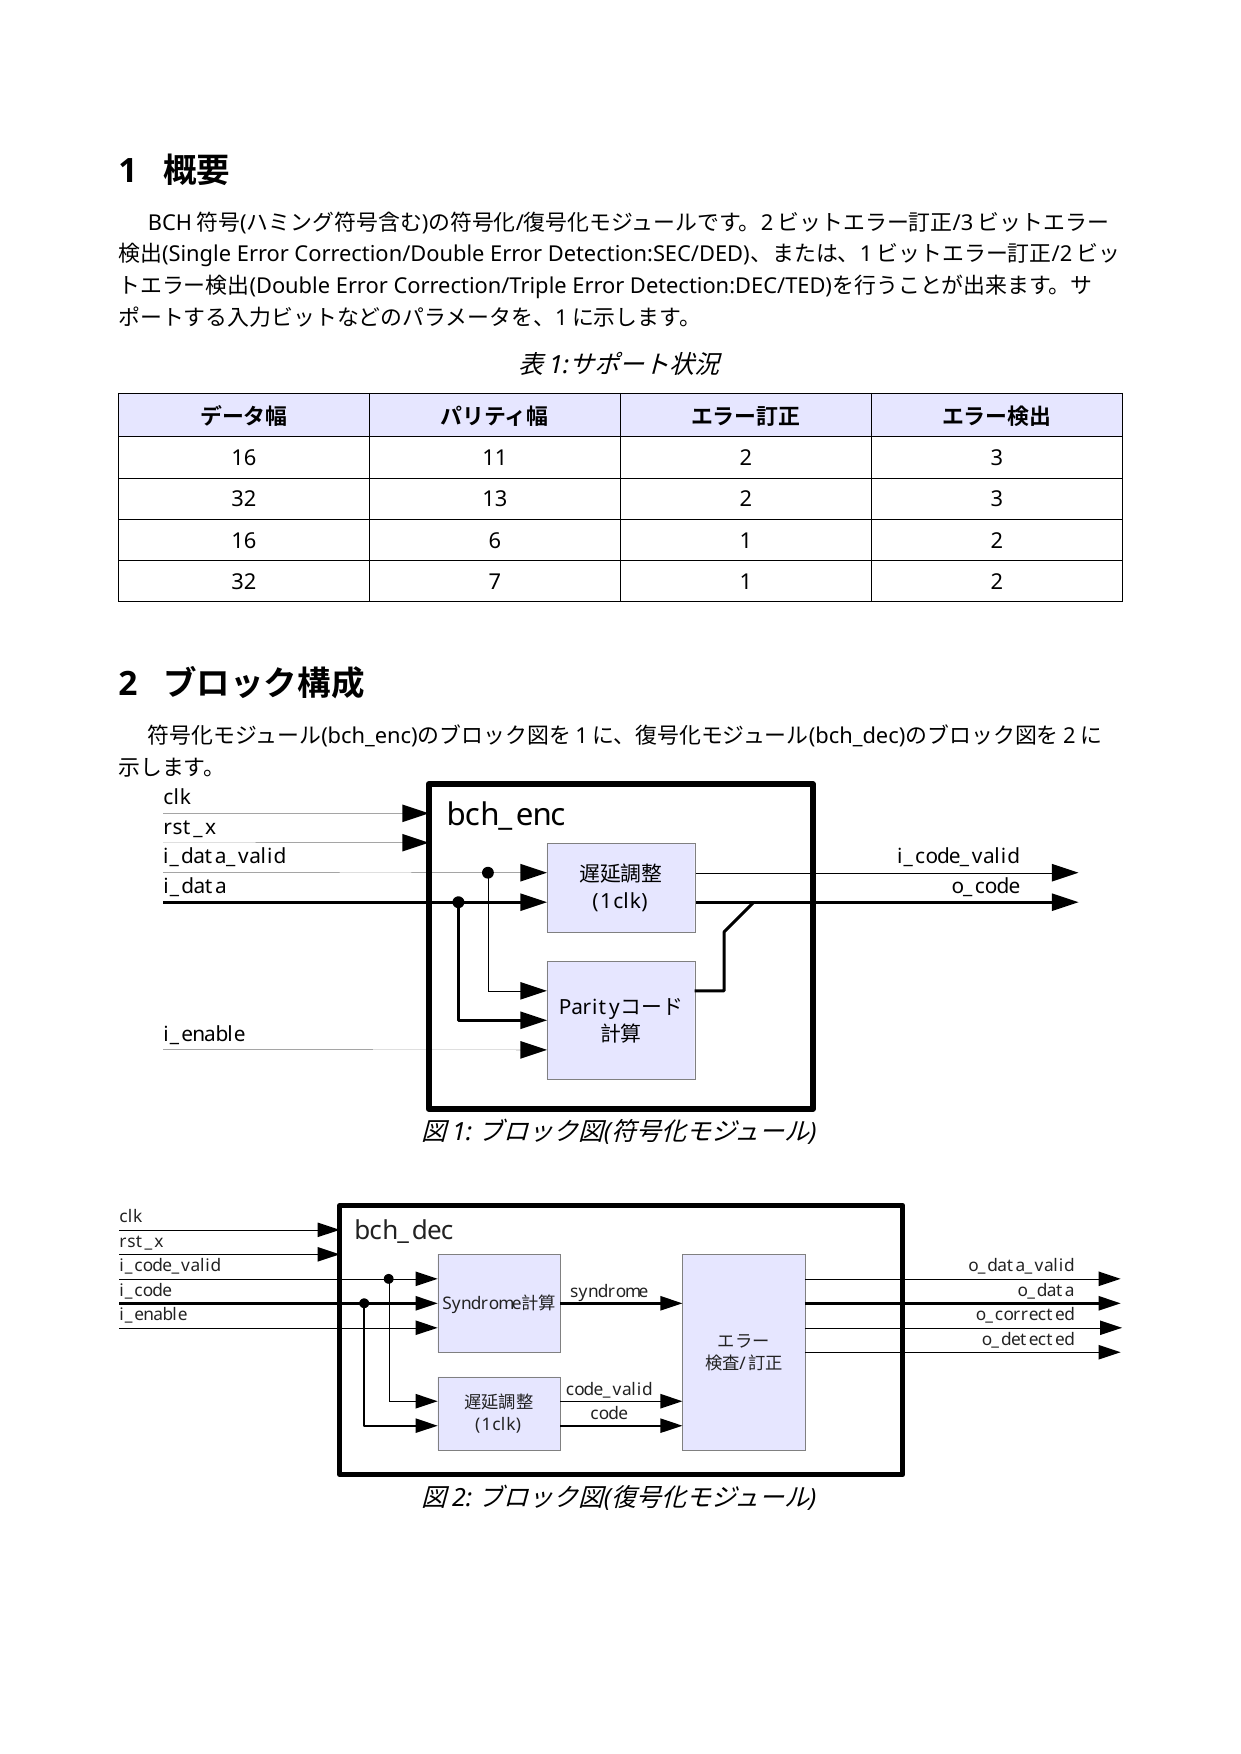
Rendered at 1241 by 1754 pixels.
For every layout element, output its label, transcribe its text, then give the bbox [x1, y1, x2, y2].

table_cell 7 [370, 561, 620, 601]
text 図 1: ブロック図(符号化モジュール) [162, 794, 1078, 1148]
table_cell 16 [119, 437, 369, 477]
table_cell 1 [621, 561, 871, 601]
table_cell 11 [370, 437, 620, 477]
subtitle ブロック構成 [118, 656, 1122, 705]
table_cell 16 [119, 520, 369, 560]
table_cell 3 [872, 437, 1122, 477]
table_cell 2 [872, 561, 1122, 601]
table_header エラー検出 [872, 394, 1122, 436]
text BCH符号(ハミング符号含む)の符号化/復号化モジュールです。2ビットエラー訂正/3ビットエラー検出(Single Error Correction/Double Error Detection:SEC/DED)、または、1ビットエラー訂正/2ビットエラー検出(Double Error Correction/Triple Error Detection:DEC/TED)を行うことが出来ます。サポートする入力ビットなどのパラメータを、表 1に示します。 [118, 204, 1122, 332]
table_cell 2 [872, 520, 1122, 560]
table_cell 2 [621, 479, 871, 519]
text 図 2: ブロック図(復号化モジュール) [118, 1215, 1122, 1513]
table_cell 2 [621, 437, 871, 477]
table_header パリティ幅 [370, 394, 620, 436]
table_cell 1 [621, 520, 871, 560]
table_header エラー訂正 [621, 394, 871, 436]
table_cell 32 [119, 479, 369, 519]
table_cell 3 [872, 479, 1122, 519]
table_cell 6 [370, 520, 620, 560]
text 符号化モジュール(bch_enc)のブロック図を図 1に、復号化モジュール(bch_dec)のブロック図を図 2に示します。 [118, 718, 1122, 781]
text 表 1:サポート状況 [118, 344, 1122, 380]
table_cell 13 [370, 479, 620, 519]
table_cell 32 [119, 561, 369, 601]
subtitle 概要 [118, 143, 1122, 192]
table_header データ幅 [119, 394, 369, 436]
